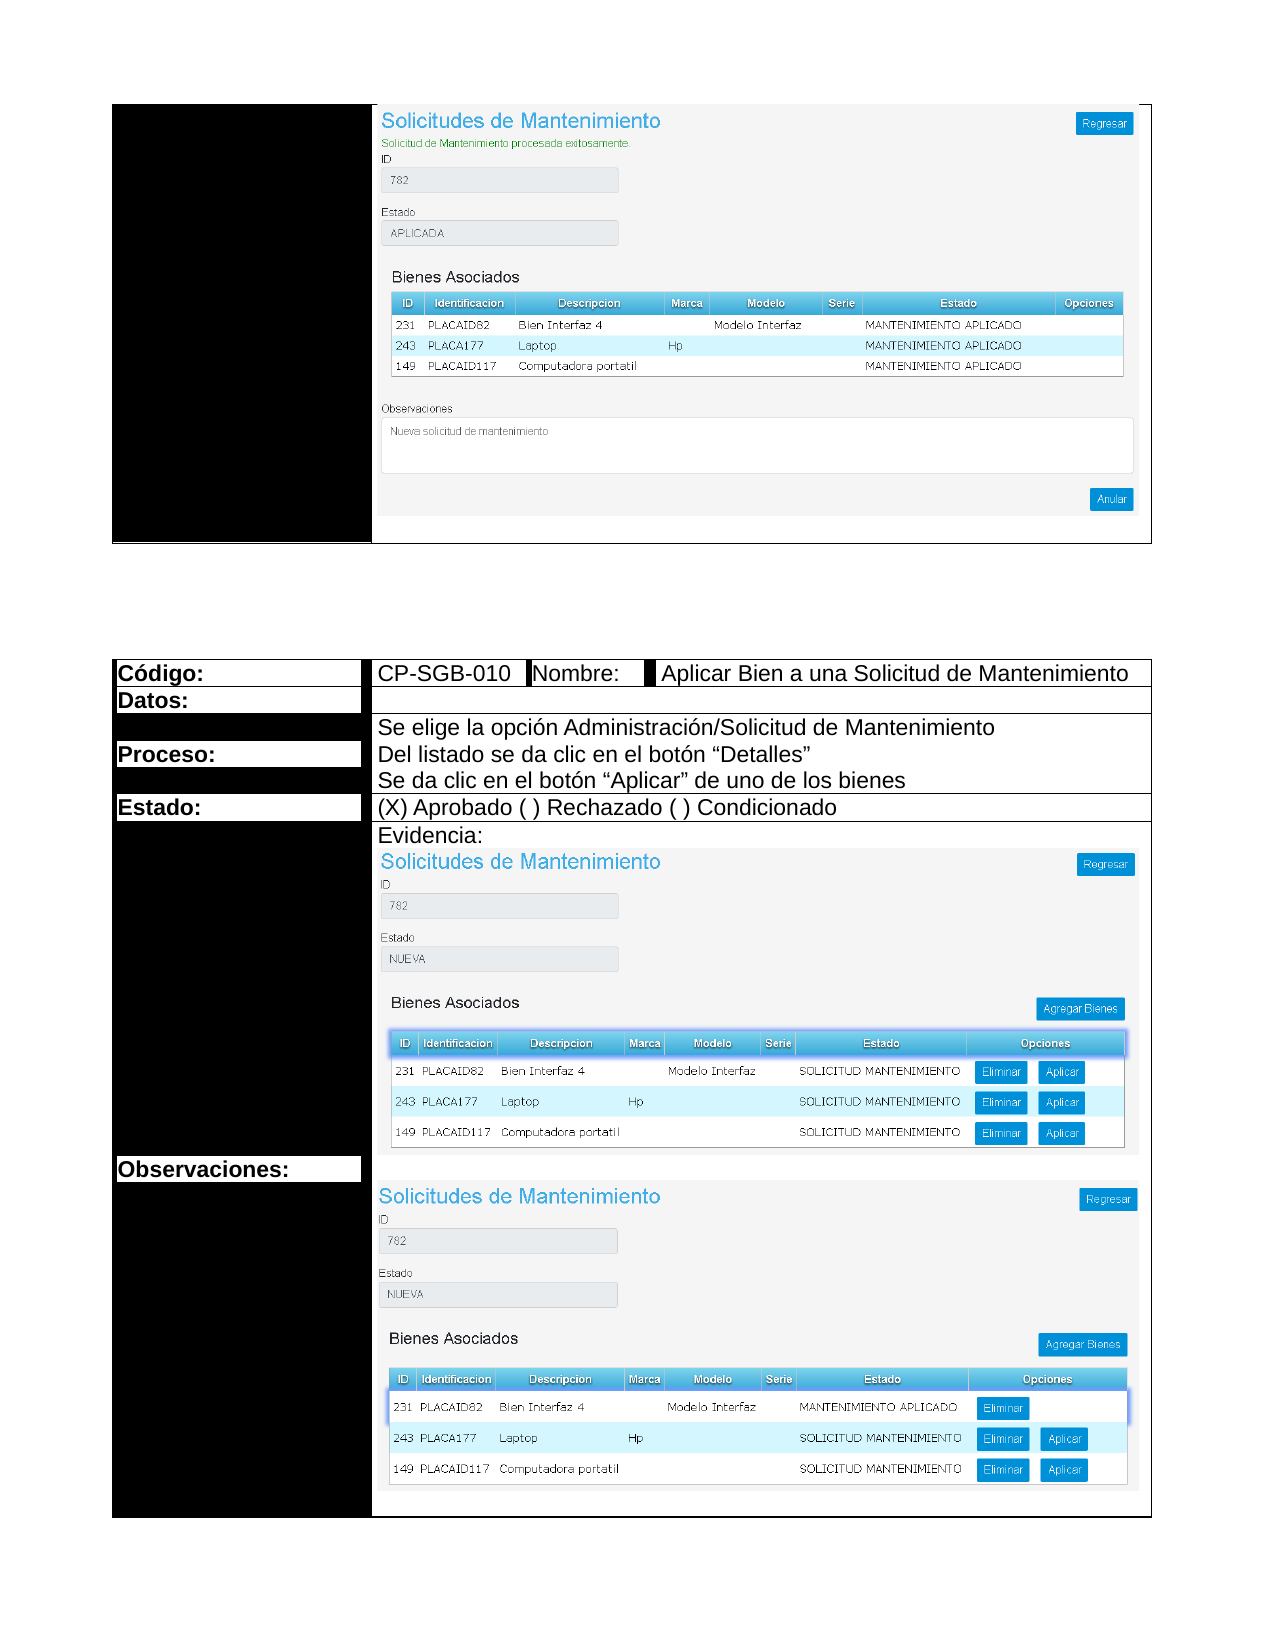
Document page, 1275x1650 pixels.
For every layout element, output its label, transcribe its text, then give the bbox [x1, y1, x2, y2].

table_cell [113, 105, 371, 542]
table_cell Datos: [361, 687, 371, 713]
table_cell Evidencia: [372, 822, 377, 1516]
table_cell Proceso: [113, 714, 371, 793]
table_header Código: [361, 660, 371, 686]
table_header Nombre: [644, 660, 655, 686]
table_cell Evidencia: [1140, 822, 1151, 1516]
table_cell Estado: [361, 794, 371, 821]
table_cell [372, 687, 377, 713]
table_cell Evidencia: [1140, 105, 1151, 542]
table_cell [1140, 687, 1151, 713]
table_header CP-SGB-010 [515, 660, 526, 686]
table_header Aplicar Bien a una Solicitud de Mantenimiento [656, 660, 1151, 686]
table_cell Observaciones: [113, 822, 371, 1516]
table_cell Evidencia: [372, 105, 377, 542]
